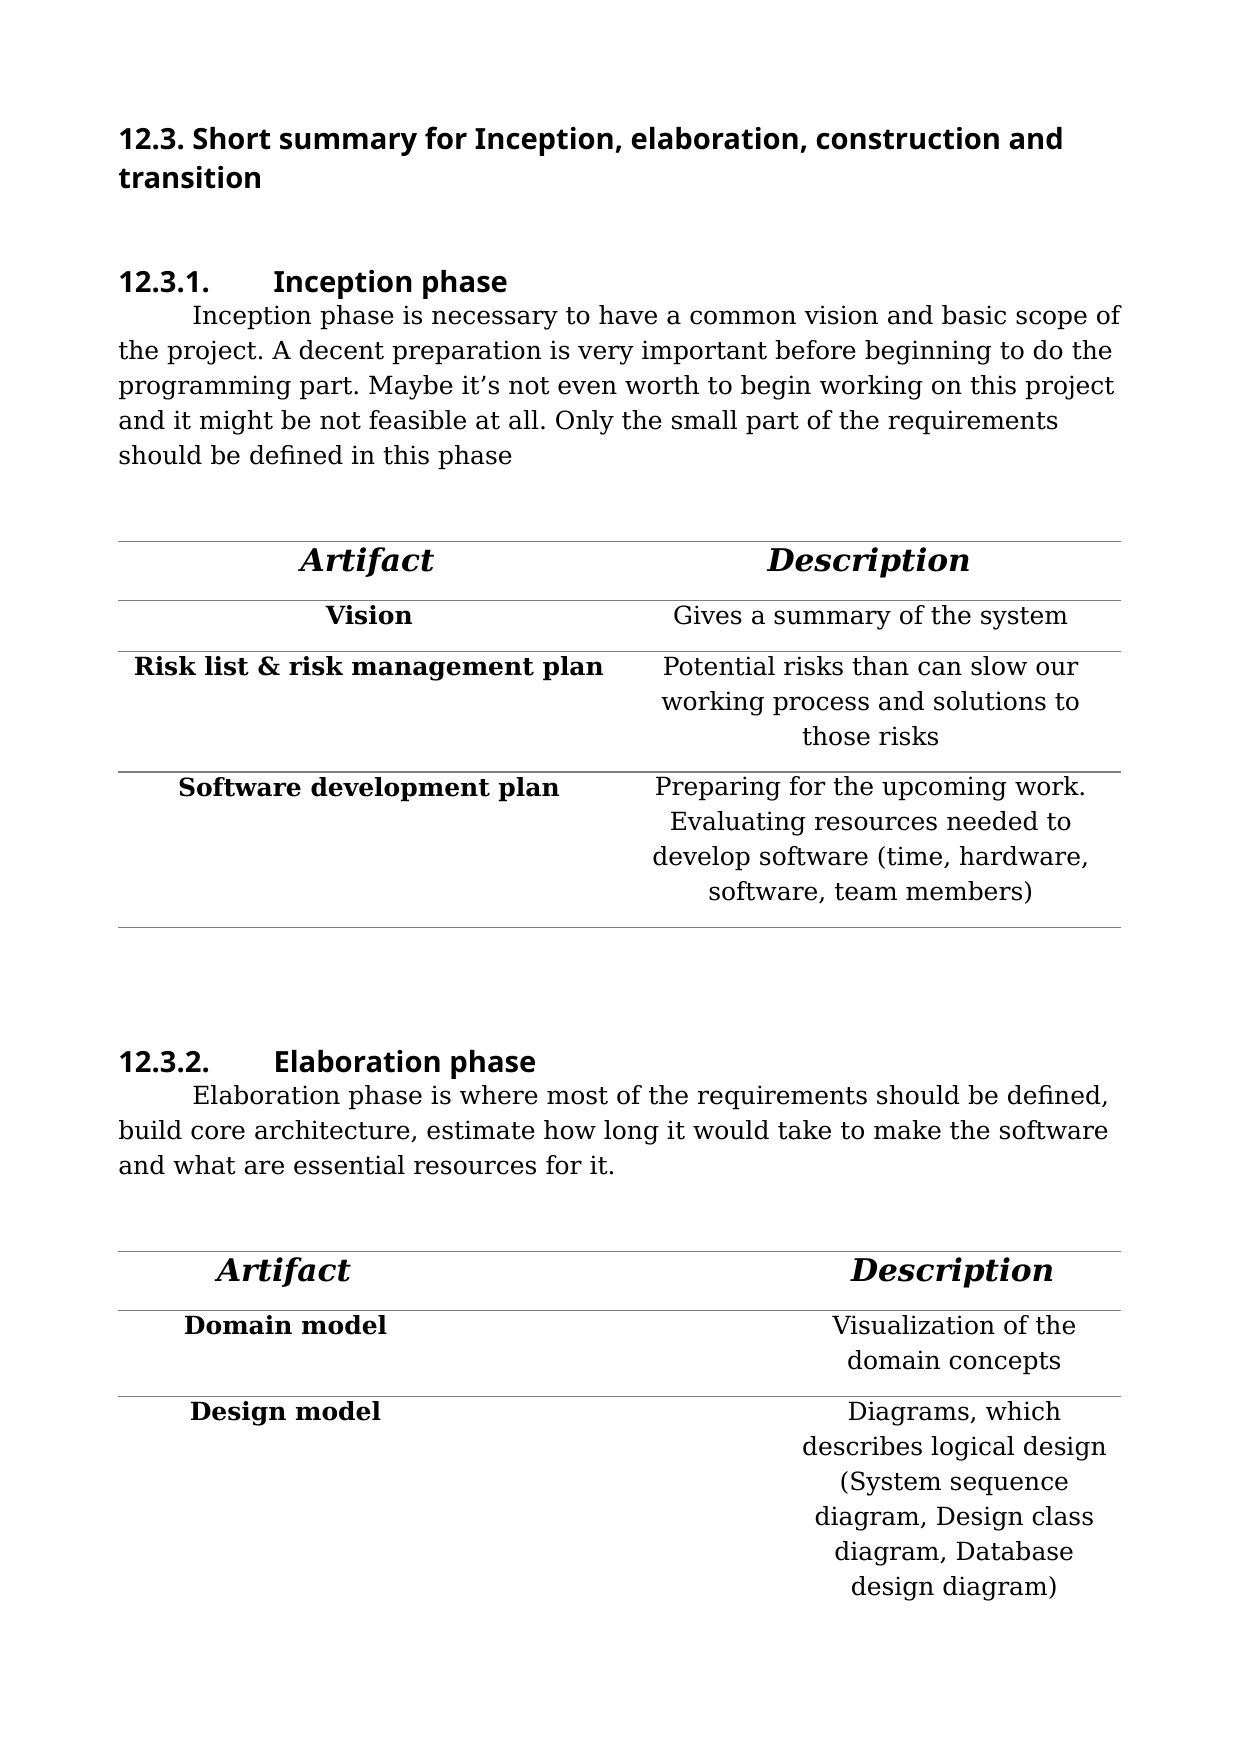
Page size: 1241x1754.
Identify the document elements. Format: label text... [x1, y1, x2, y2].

table_cell Diagrams, which describes logical design (System sequence diagram, Design class diagram, Database design diagram) [787, 1397, 1121, 1621]
table_cell Domain model [118, 1311, 452, 1396]
subtitle Inception phase [118, 262, 1122, 301]
table_cell [453, 1397, 787, 1621]
table_cell Visualization of the domain concepts [787, 1311, 1121, 1396]
table_cell Design model [118, 1397, 452, 1621]
text Inception phase is necessary to have a common vision and basic scope of the project. A decent preparation is very important before beginning to do the programming part. Maybe it’s not even worth to begin working on this project and it might be not feasible at all. Only the small part of the requirements should be defined in this phase [118, 301, 1122, 471]
text Elaboration phase is where most of the requirements should be defined, build core architecture, estimate how long it would take to make the software and what are essential resources for it. [118, 1081, 1122, 1181]
table_cell Software development plan [118, 773, 620, 927]
table_cell [453, 1311, 787, 1396]
table_header Description [787, 1252, 1121, 1310]
table_header Artifact [118, 542, 620, 600]
table_header Artifact [118, 1252, 452, 1310]
table_cell Preparing for the upcoming work. Evaluating resources needed to develop software (time, hardware, software, team members) [620, 773, 1121, 927]
table_header Description [620, 542, 1121, 600]
subtitle Elaboration phase [118, 1042, 1122, 1081]
table_cell Gives a summary of the system [620, 601, 1121, 651]
table_cell Vision [118, 601, 620, 651]
subtitle Short summary for Inception, elaboration, construction and transition [118, 118, 1122, 197]
table_cell Potential risks than can slow our working process and solutions to those risks [620, 652, 1121, 771]
table_header [453, 1252, 787, 1310]
table_cell Risk list & risk management plan [118, 652, 620, 771]
